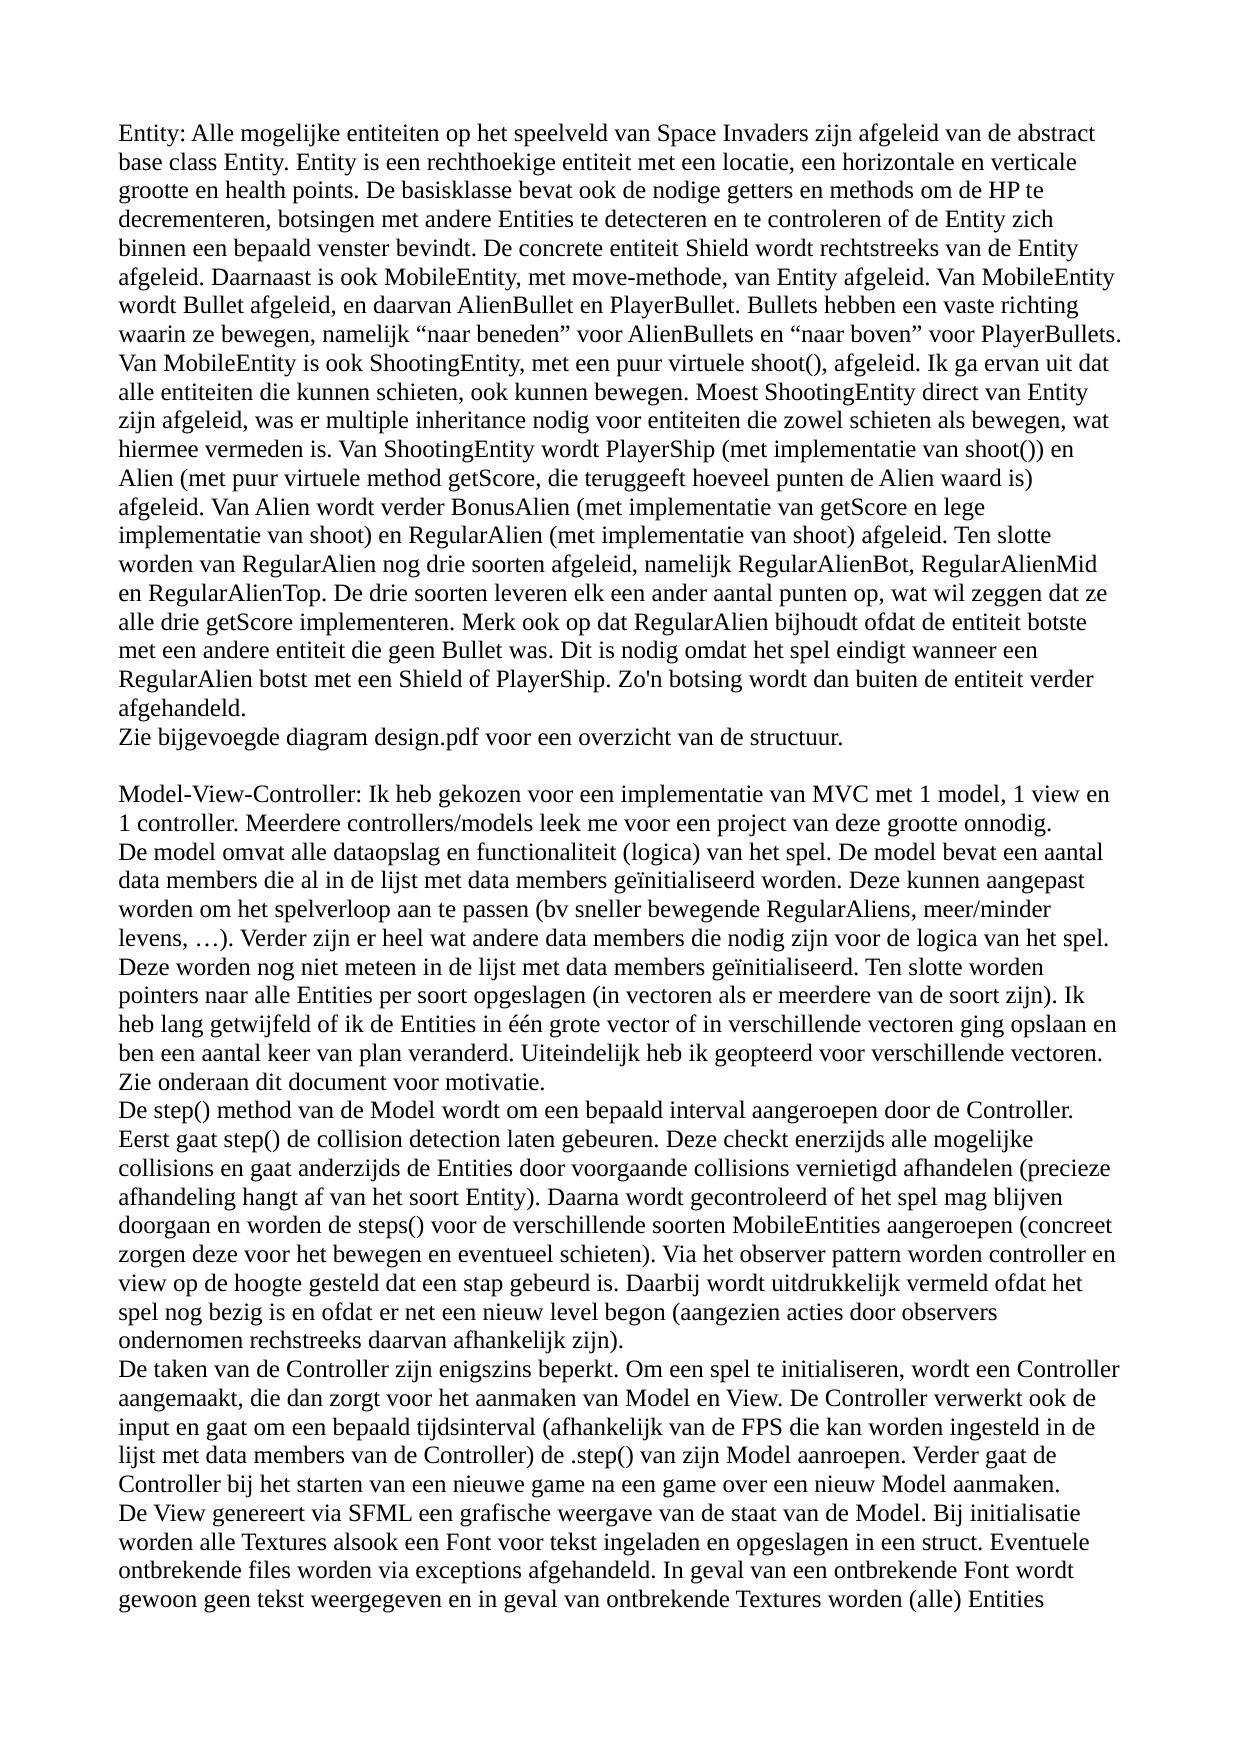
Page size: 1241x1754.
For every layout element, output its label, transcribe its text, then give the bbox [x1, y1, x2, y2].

text De model omvat alle dataopslag en functionaliteit (logica) van het spel. De model bevat een aantal data members die al in de lijst met data members geïnitialiseerd worden. Deze kunnen aangepast worden om het spelverloop aan te passen (bv sneller bewegende RegularAliens, meer/minder levens, …). Verder zijn er heel wat andere data members die nodig zijn voor de logica van het spel. Deze worden nog niet meteen in de lijst met data members geïnitialiseerd. Ten slotte worden pointers naar alle Entities per soort opgeslagen (in vectoren als er meerdere van de soort zijn). Ik heb lang getwijfeld of ik de Entities in één grote vector of in verschillende vectoren ging opslaan en ben een aantal keer van plan veranderd. Uiteindelijk heb ik geopteerd voor verschillende vectoren. Zie onderaan dit document voor motivatie. [118, 837, 1122, 1096]
text De View genereert via SFML een grafische weergave van de staat van de Model. Bij initialisatie worden alle Textures alsook een Font voor tekst ingeladen en opgeslagen in een struct. Eventuele ontbrekende files worden via exceptions afgehandeld. In geval van een ontbrekende Font wordt gewoon geen tekst weergegeven en in geval van ontbrekende Textures worden (alle) Entities [118, 1498, 1122, 1613]
text De taken van de Controller zijn enigszins beperkt. Om een spel te initialiseren, wordt een Controller aangemaakt, die dan zorgt voor het aanmaken van Model en View. De Controller verwerkt ook de input en gaat om een bepaald tijdsinterval (afhankelijk van de FPS die kan worden ingesteld in de lijst met data members van de Controller) de .step() van zijn Model aanroepen. Verder gaat de Controller bij het starten van een nieuwe game na een game over een nieuw Model aanmaken. [118, 1354, 1122, 1498]
text Model-View-Controller: Ik heb gekozen voor een implementatie van MVC met 1 model, 1 view en 1 controller. Meerdere controllers/models leek me voor een project van deze grootte onnodig. [118, 779, 1122, 837]
text Entity: Alle mogelijke entiteiten op het speelveld van Space Invaders zijn afgeleid van de abstract base class Entity. Entity is een rechthoekige entiteit met een locatie, een horizontale en verticale grootte en health points. De basisklasse bevat ook de nodige getters en methods om de HP te decrementeren, botsingen met andere Entities te detecteren en te controleren of de Entity zich binnen een bepaald venster bevindt. De concrete entiteit Shield wordt rechtstreeks van de Entity afgeleid. Daarnaast is ook MobileEntity, met move-methode, van Entity afgeleid. Van MobileEntity wordt Bullet afgeleid, en daarvan AlienBullet en PlayerBullet. Bullets hebben een vaste richting waarin ze bewegen, namelijk “naar beneden” voor AlienBullets en “naar boven” voor PlayerBullets. Van MobileEntity is ook ShootingEntity, met een puur virtuele shoot(), afgeleid. Ik ga ervan uit dat alle entiteiten die kunnen schieten, ook kunnen bewegen. Moest ShootingEntity direct van Entity zijn afgeleid, was er multiple inheritance nodig voor entiteiten die zowel schieten als bewegen, wat hiermee vermeden is. Van ShootingEntity wordt PlayerShip (met implementatie van shoot()) en Alien (met puur virtuele method getScore, die teruggeeft hoeveel punten de Alien waard is) afgeleid. Van Alien wordt verder BonusAlien (met implementatie van getScore en lege implementatie van shoot) en RegularAlien (met implementatie van shoot) afgeleid. Ten slotte worden van RegularAlien nog drie soorten afgeleid, namelijk RegularAlienBot, RegularAlienMid en RegularAlienTop. De drie soorten leveren elk een ander aantal punten op, wat wil zeggen dat ze alle drie getScore implementeren. Merk ook op dat RegularAlien bijhoudt ofdat de entiteit botste met een andere entiteit die geen Bullet was. Dit is nodig omdat het spel eindigt wanneer een RegularAlien botst met een Shield of PlayerShip. Zo'n botsing wordt dan buiten de entiteit verder afgehandeld. Zie bijgevoegde diagram design.pdf voor een overzicht van de structuur. [118, 118, 1122, 751]
text De step() method van de Model wordt om een bepaald interval aangeroepen door de Controller. Eerst gaat step() de collision detection laten gebeuren. Deze checkt enerzijds alle mogelijke collisions en gaat anderzijds de Entities door voorgaande collisions vernietigd afhandelen (precieze afhandeling hangt af van het soort Entity). Daarna wordt gecontroleerd of het spel mag blijven doorgaan en worden de steps() voor de verschillende soorten MobileEntities aangeroepen (concreet zorgen deze voor het bewegen en eventueel schieten). Via het observer pattern worden controller en view op de hoogte gesteld dat een stap gebeurd is. Daarbij wordt uitdrukkelijk vermeld ofdat het spel nog bezig is en ofdat er net een nieuw level begon (aangezien acties door observers ondernomen rechstreeks daarvan afhankelijk zijn). [118, 1096, 1122, 1354]
